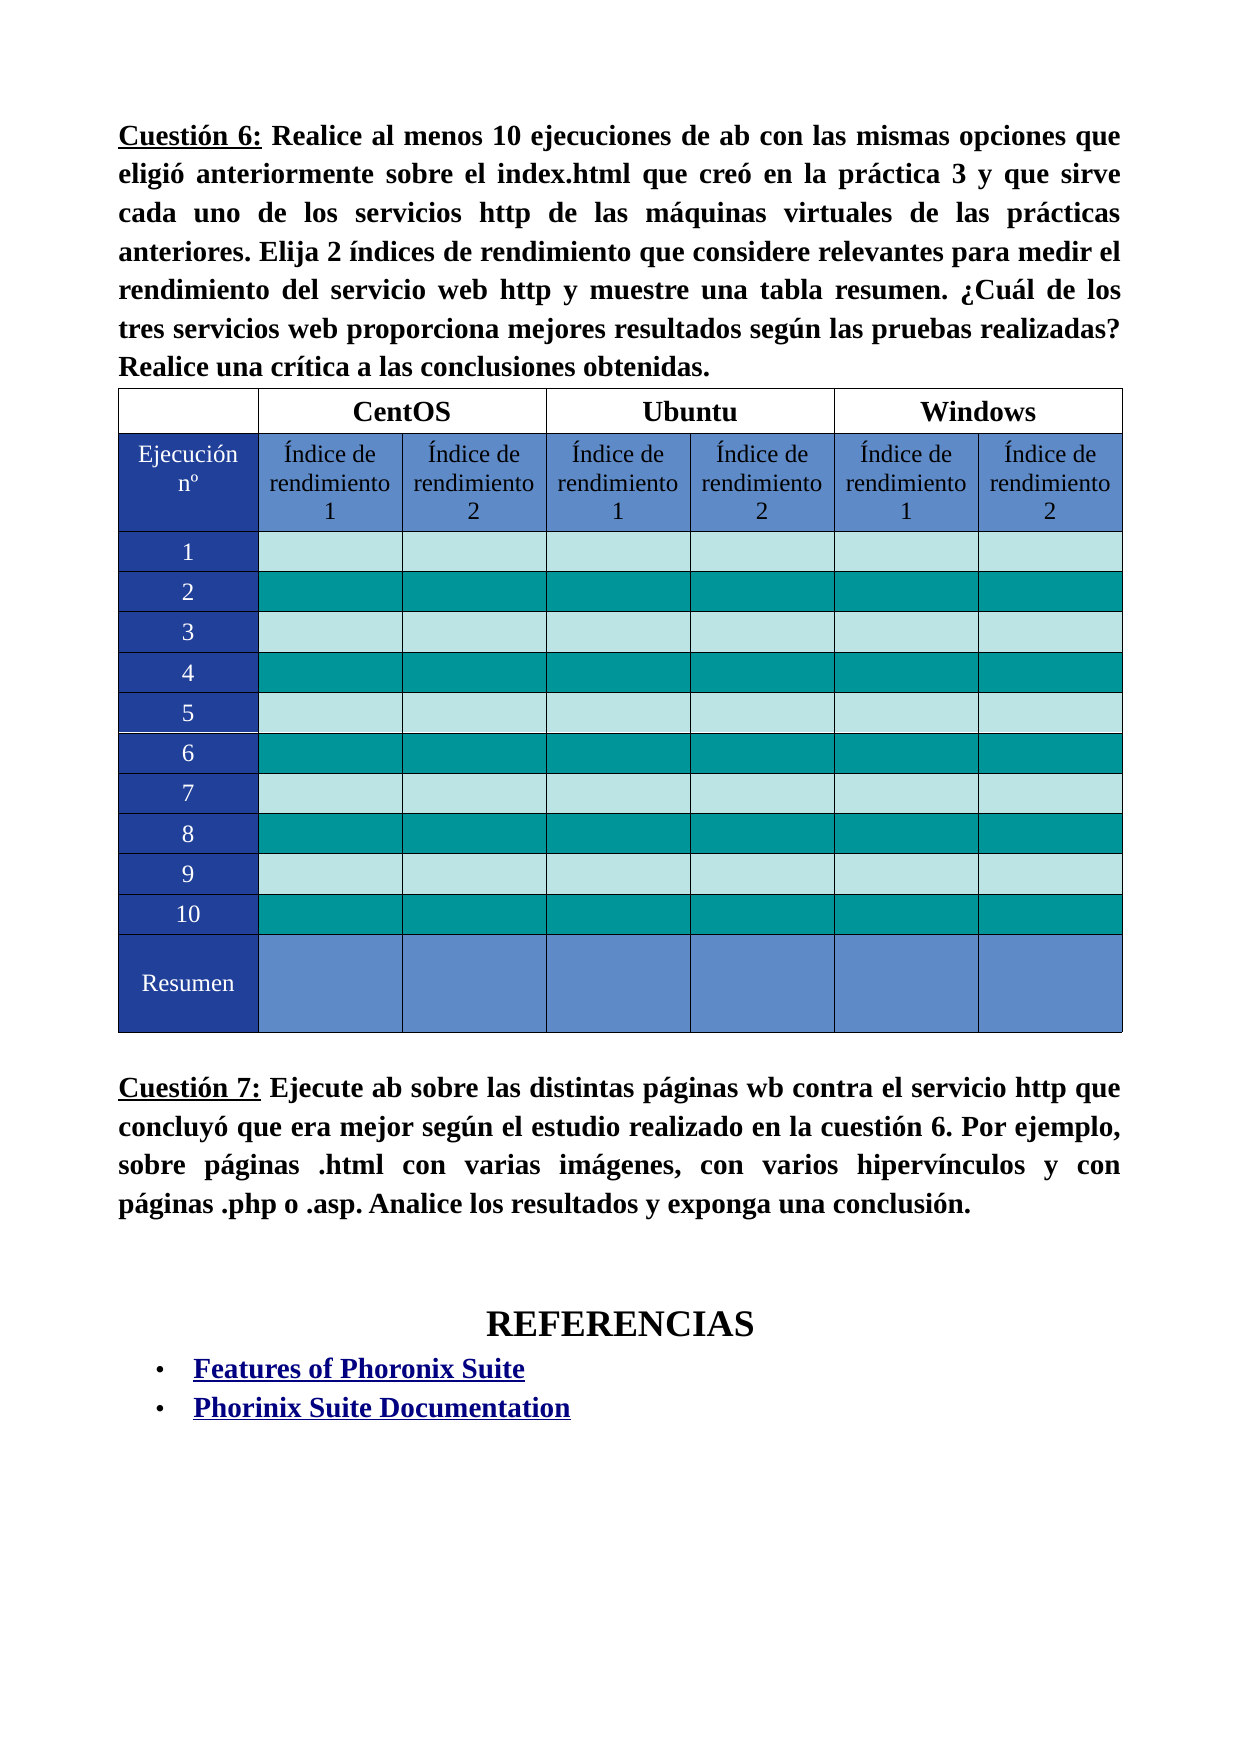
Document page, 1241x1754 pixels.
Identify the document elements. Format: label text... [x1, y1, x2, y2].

table_cell Ejecución nº [119, 434, 258, 531]
table_cell Índice de rendimiento 2 [979, 434, 1122, 531]
table_cell [979, 814, 1122, 853]
table_cell [259, 693, 402, 732]
table_cell [691, 734, 834, 773]
table_cell [403, 653, 546, 692]
table_cell Índice de rendimiento 1 [259, 434, 402, 531]
table_cell [691, 612, 834, 652]
table_cell [691, 572, 834, 611]
table_cell [979, 935, 1122, 1032]
table_cell [691, 653, 834, 692]
table_cell [547, 854, 690, 894]
table_cell 7 [119, 774, 258, 813]
table_cell [259, 935, 402, 1032]
table_cell [691, 814, 834, 853]
table_cell [547, 895, 690, 934]
table_cell [835, 935, 978, 1032]
table_cell [691, 854, 834, 894]
table_cell [259, 532, 402, 571]
table_cell [979, 693, 1122, 732]
table_cell [979, 774, 1122, 813]
table_cell [259, 734, 402, 773]
table_cell [691, 895, 834, 934]
table_header Ubuntu [547, 389, 834, 433]
table_header CentOS [259, 389, 546, 433]
table_cell [547, 935, 690, 1032]
table_cell [259, 895, 402, 934]
table_cell Resumen [119, 935, 258, 1032]
table_cell [403, 854, 546, 894]
text Cuestión 7: Ejecute ab sobre las distintas páginas wb contra el servicio http que concluyó que era mejor según el estudio realizado en la cuestión 6. Por ejemplo, sobre páginas .html con varias imágenes, con varios hipervínculos y con páginas .php o .asp. Analice los resultados y exponga una conclusión. [118, 1070, 1122, 1219]
table_cell [979, 572, 1122, 611]
table_cell 2 [119, 572, 258, 611]
table_cell [835, 774, 978, 813]
table_cell [691, 532, 834, 571]
table_cell [547, 693, 690, 732]
table_cell [547, 612, 690, 652]
table_cell 10 [119, 895, 258, 934]
table_cell [547, 734, 690, 773]
table_cell [403, 895, 546, 934]
table_cell Índice de rendimiento 2 [403, 434, 546, 531]
text REFERENCIAS [118, 1302, 1122, 1345]
list Phorinix Suite Documentation [156, 1390, 1122, 1423]
list Features of Phoronix Suite [156, 1351, 1122, 1385]
table_cell 4 [119, 653, 258, 692]
table_cell [259, 774, 402, 813]
table_cell [403, 935, 546, 1032]
table_cell [835, 612, 978, 652]
table_cell Índice de rendimiento 1 [547, 434, 690, 531]
table_cell [691, 693, 834, 732]
table_cell [979, 612, 1122, 652]
table_cell [979, 734, 1122, 773]
table_cell [979, 532, 1122, 571]
text Cuestión 6: Realice al menos 10 ejecuciones de ab con las mismas opciones que eligió anteriormente sobre el index.html que creó en la práctica 3 y que sirve cada uno de los servicios http de las máquinas virtuales de las prácticas anteriores. Elija 2 índices de rendimiento que considere relevantes para medir el rendimiento del servicio web http y muestre una tabla resumen. ¿Cuál de los tres servicios web proporciona mejores resultados según las pruebas realizadas? Realice una crítica a las conclusiones obtenidas. [118, 118, 1122, 383]
table_cell [547, 532, 690, 571]
table_cell [979, 653, 1122, 692]
table_cell [835, 532, 978, 571]
table_cell [403, 693, 546, 732]
table_cell 9 [119, 854, 258, 894]
table_cell [835, 653, 978, 692]
table_cell [403, 612, 546, 652]
table_cell [835, 734, 978, 773]
table_cell 8 [119, 814, 258, 853]
table_cell 5 [119, 693, 258, 732]
table_cell [403, 774, 546, 813]
table_header [119, 389, 258, 433]
table_cell [547, 653, 690, 692]
table_cell 1 [119, 532, 258, 571]
table_cell [547, 774, 690, 813]
table_cell [979, 854, 1122, 894]
table_cell [403, 734, 546, 773]
table_cell [835, 895, 978, 934]
table_cell [403, 814, 546, 853]
table_cell [835, 693, 978, 732]
table_cell [259, 854, 402, 894]
table_cell [691, 774, 834, 813]
table_cell 3 [119, 612, 258, 652]
table_cell [979, 895, 1122, 934]
table_cell [835, 854, 978, 894]
table_cell [547, 572, 690, 611]
table_cell [259, 572, 402, 611]
table_cell [547, 814, 690, 853]
table_cell [691, 935, 834, 1032]
table_cell Índice de rendimiento 1 [835, 434, 978, 531]
table_cell [403, 532, 546, 571]
table_header Windows [835, 389, 1122, 433]
table_cell 6 [119, 734, 258, 773]
table_cell [259, 814, 402, 853]
table_cell [835, 814, 978, 853]
table_cell Índice de rendimiento 2 [691, 434, 834, 531]
table_cell [835, 572, 978, 611]
table_cell [403, 572, 546, 611]
table_cell [259, 612, 402, 652]
table_cell [259, 653, 402, 692]
